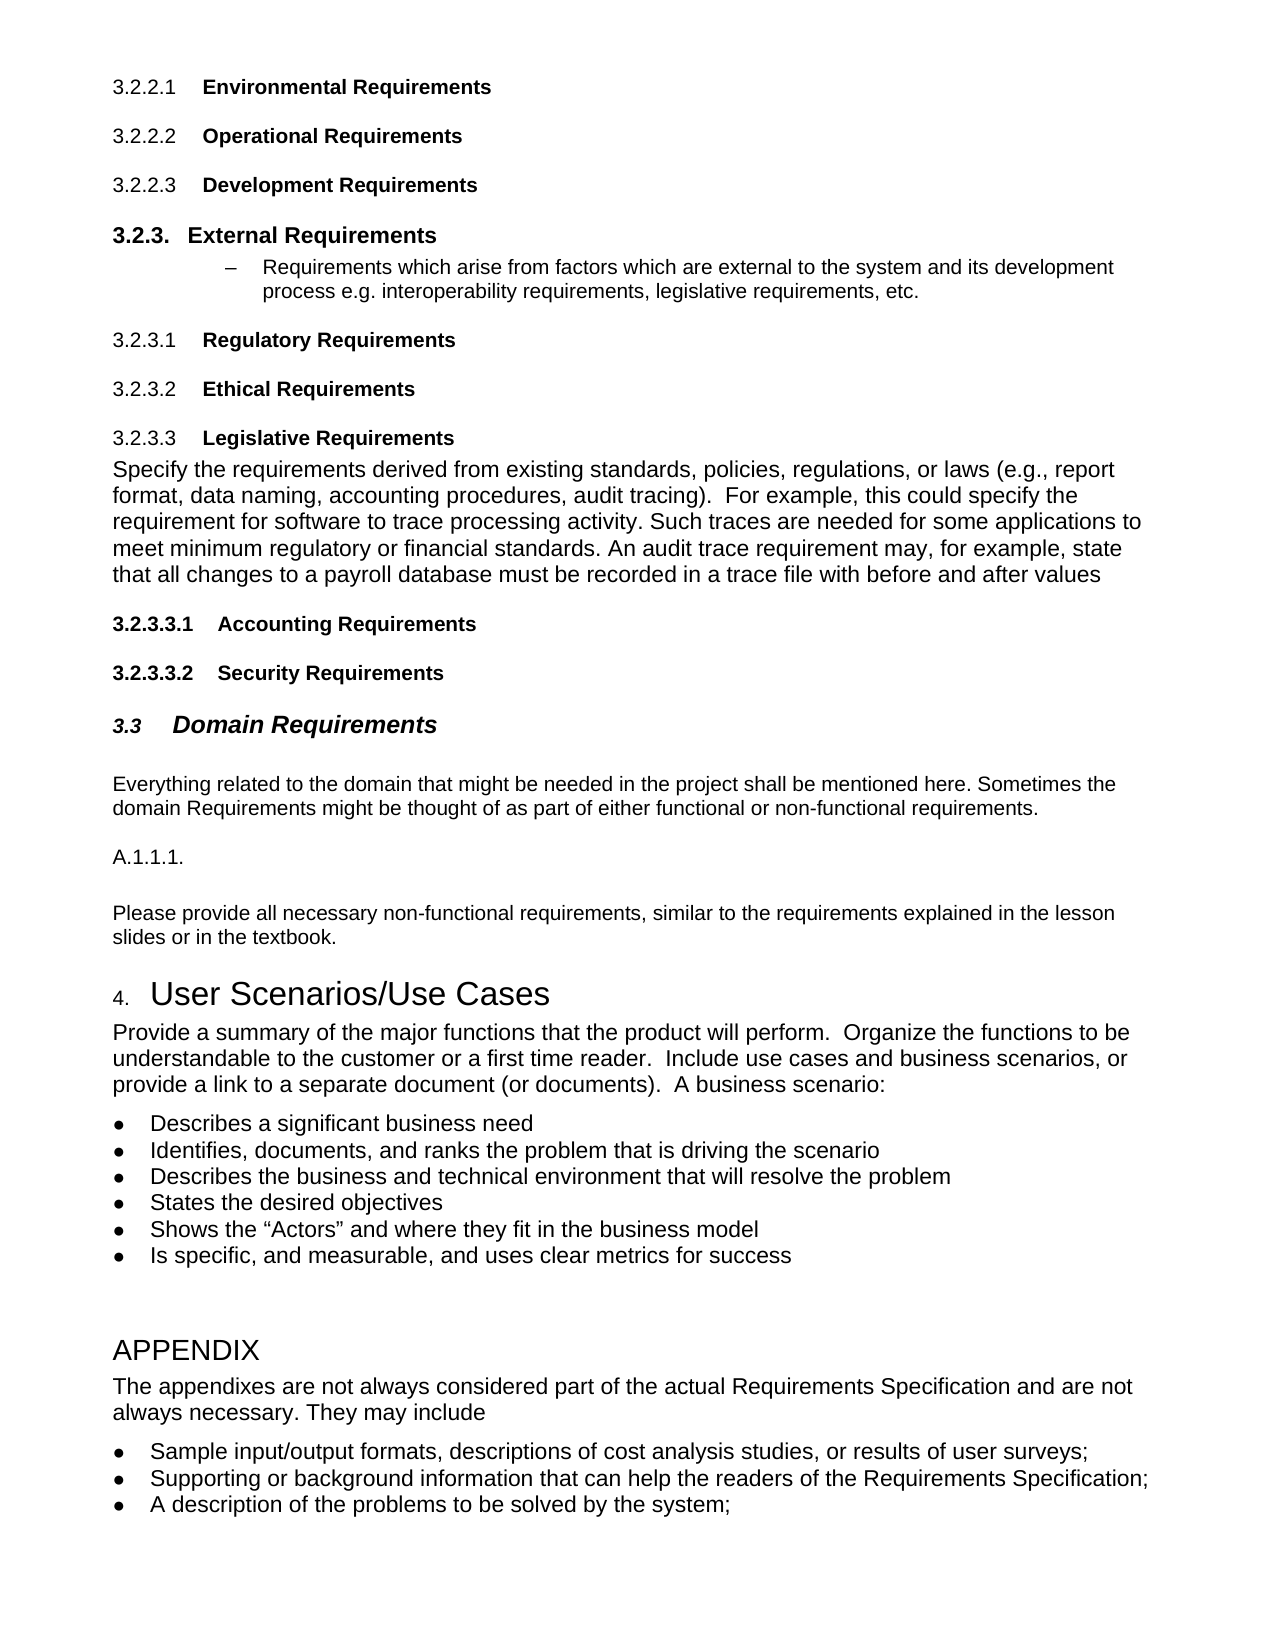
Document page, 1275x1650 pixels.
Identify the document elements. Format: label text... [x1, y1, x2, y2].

subtitle Security Requirements [112, 661, 1162, 685]
subtitle Domain Requirements [112, 710, 1162, 739]
subtitle Development Requirements [112, 173, 1162, 197]
text Please provide all necessary non-functional requirements, similar to the requirements explained in the lesson slides or in the textbook. [112, 901, 1162, 949]
list Is specific, and measurable, and uses clear metrics for success [112, 1242, 1162, 1268]
list Shows the “Actors” and where they fit in the business model [112, 1216, 1162, 1242]
text The appendixes are not always considered part of the actual Requirements Specification and are not always necessary. They may include [112, 1373, 1162, 1426]
list Describes the business and technical environment that will resolve the problem [112, 1163, 1162, 1189]
subtitle Accounting Requirements [112, 612, 1162, 636]
list Requirements which arise from factors which are external to the system and its development process e.g. interoperability requirements, legislative requirements, etc. [225, 254, 1162, 302]
list Supporting or background information that can help the readers of the Requirements Specification; [112, 1464, 1162, 1491]
text Provide a summary of the major functions that the product will perform. Organize the functions to be understandable to the customer or a first time reader. Include use cases and business scenarios, or provide a link to a separate document (or documents). A business scenario: [112, 1019, 1162, 1098]
subtitle Operational Requirements [112, 124, 1162, 148]
list Identifies, documents, and ranks the problem that is driving the scenario [112, 1137, 1162, 1163]
subtitle Legislative Requirements [112, 425, 1162, 449]
subtitle Ethical Requirements [112, 376, 1162, 400]
subtitle Regulatory Requirements [112, 327, 1162, 351]
list Sample input/output formats, descriptions of cost analysis studies, or results of user surveys; [112, 1438, 1162, 1464]
subtitle User Scenarios/Use Cases [112, 974, 1162, 1012]
subtitle Environmental Requirements [112, 75, 1162, 99]
text Everything related to the domain that might be needed in the project shall be mentioned here. Sometimes the domain Requirements might be thought of as part of either functional or non-functional requirements. [112, 772, 1162, 819]
list States the desired objectives [112, 1189, 1162, 1216]
text APPENDIX [112, 1333, 1162, 1367]
text Specify the requirements derived from existing standards, policies, regulations, or laws (e.g., report format, data naming, accounting procedures, audit tracing). For example, this could specify the requirement for software to trace processing activity. Such traces are needed for some applications to meet minimum regulatory or financial standards. An audit trace requirement may, for example, state that all changes to a payroll database must be recorded in a trace file with before and after values [112, 456, 1162, 587]
subtitle External Requirements [112, 222, 1162, 248]
list Describes a significant business need [112, 1110, 1162, 1137]
list A description of the problems to be solved by the system; [112, 1491, 1162, 1517]
